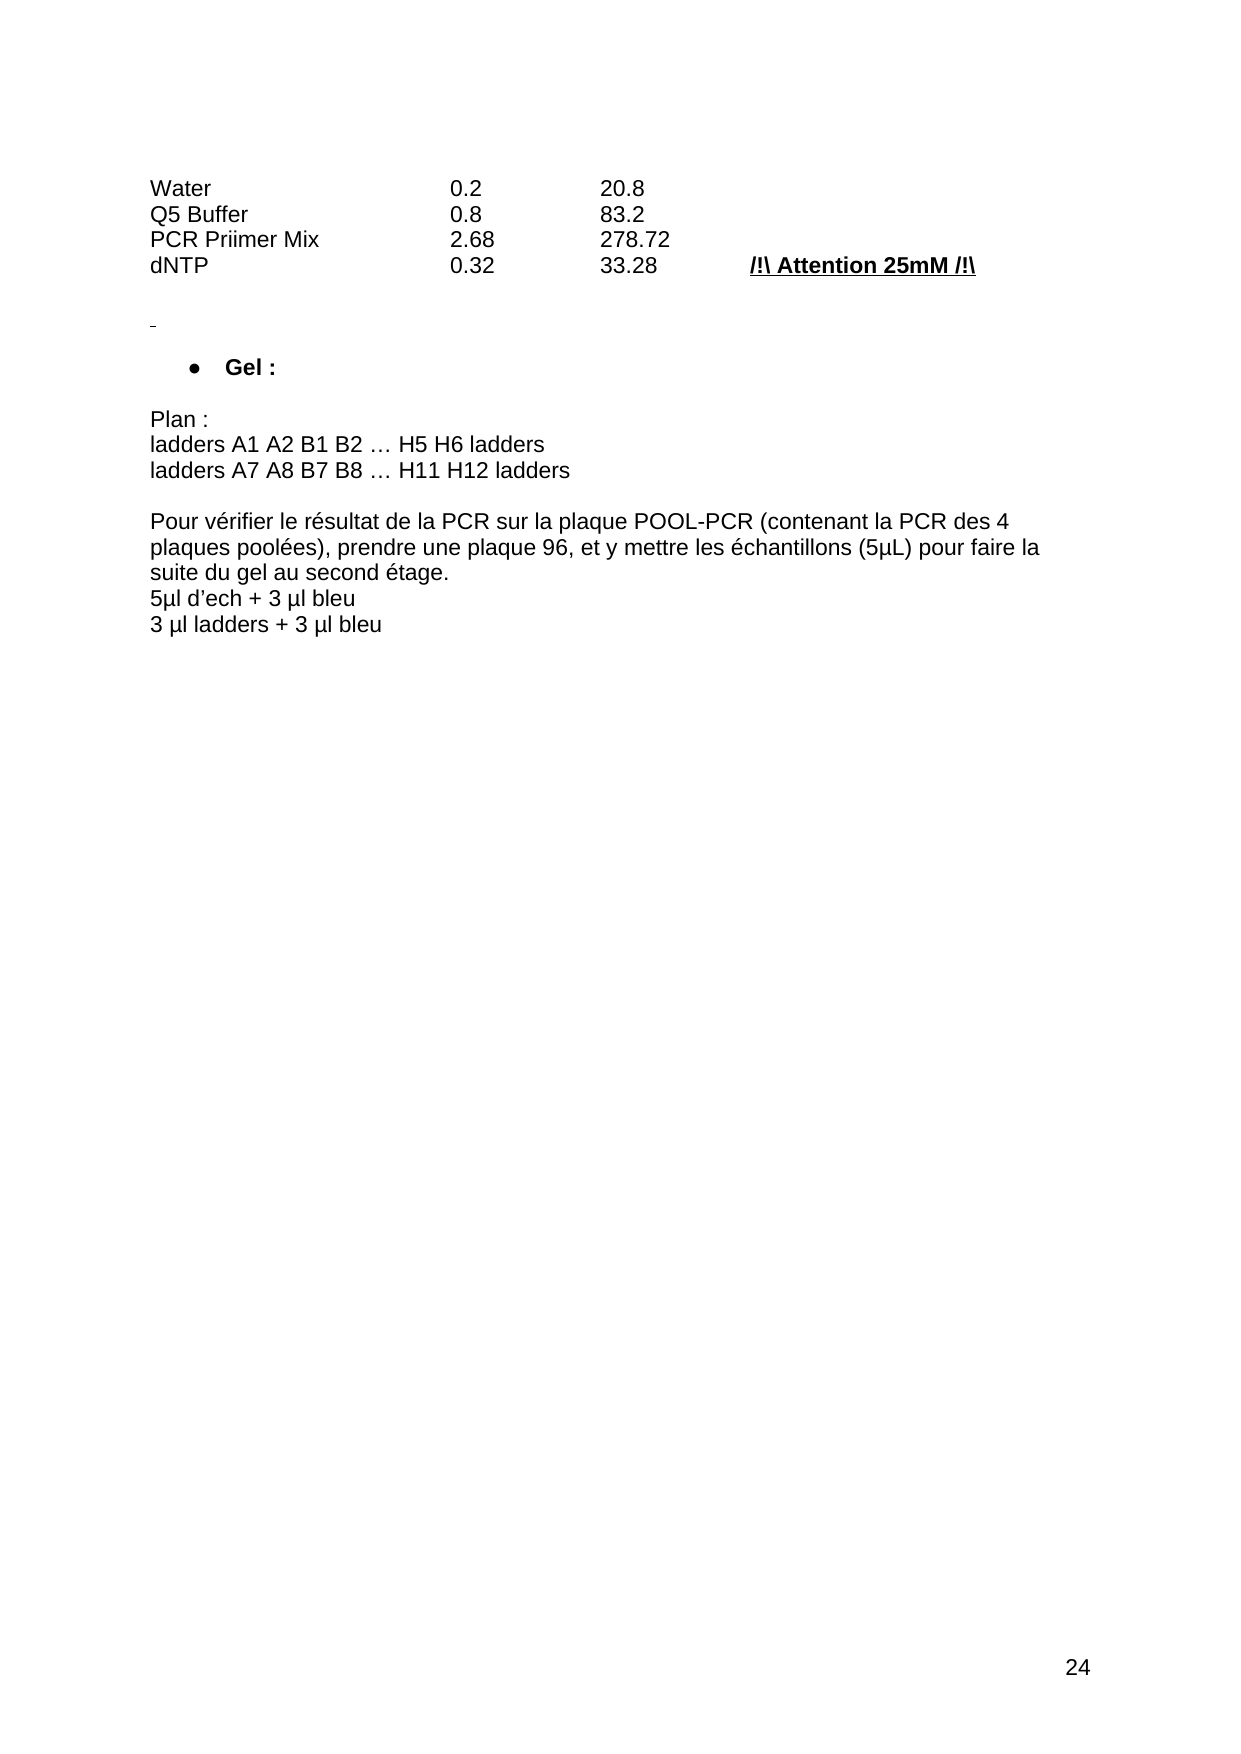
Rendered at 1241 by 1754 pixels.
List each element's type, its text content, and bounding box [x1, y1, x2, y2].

text Q5 Buffer 0.8 83.2 [150, 201, 1091, 227]
list Gel : [187, 355, 1091, 381]
text Water 0.2 20.8 [150, 176, 1091, 201]
text ladders A7 A8 B7 B8 … H11 H12 ladders [150, 457, 1091, 483]
text PCR Priimer Mix 2.68 278.72 [150, 227, 1091, 252]
text 5µl d’ech + 3 µl bleu [150, 586, 1091, 611]
text ladders A1 A2 B1 B2 … H5 H6 ladders [150, 432, 1091, 457]
text 3 µl ladders + 3 µl bleu [150, 611, 1091, 637]
text Plan : [150, 406, 1091, 432]
text dNTP 0.32 33.28 /!\ Attention 25mM /!\ [150, 252, 1091, 278]
text Pour vérifier le résultat de la PCR sur la plaque POOL-PCR (contenant la PCR des 4 plaques poolées), prendre une plaque 96, et y mettre les échantillons (5µL) pour faire la suite du gel au second étage. [150, 509, 1091, 586]
